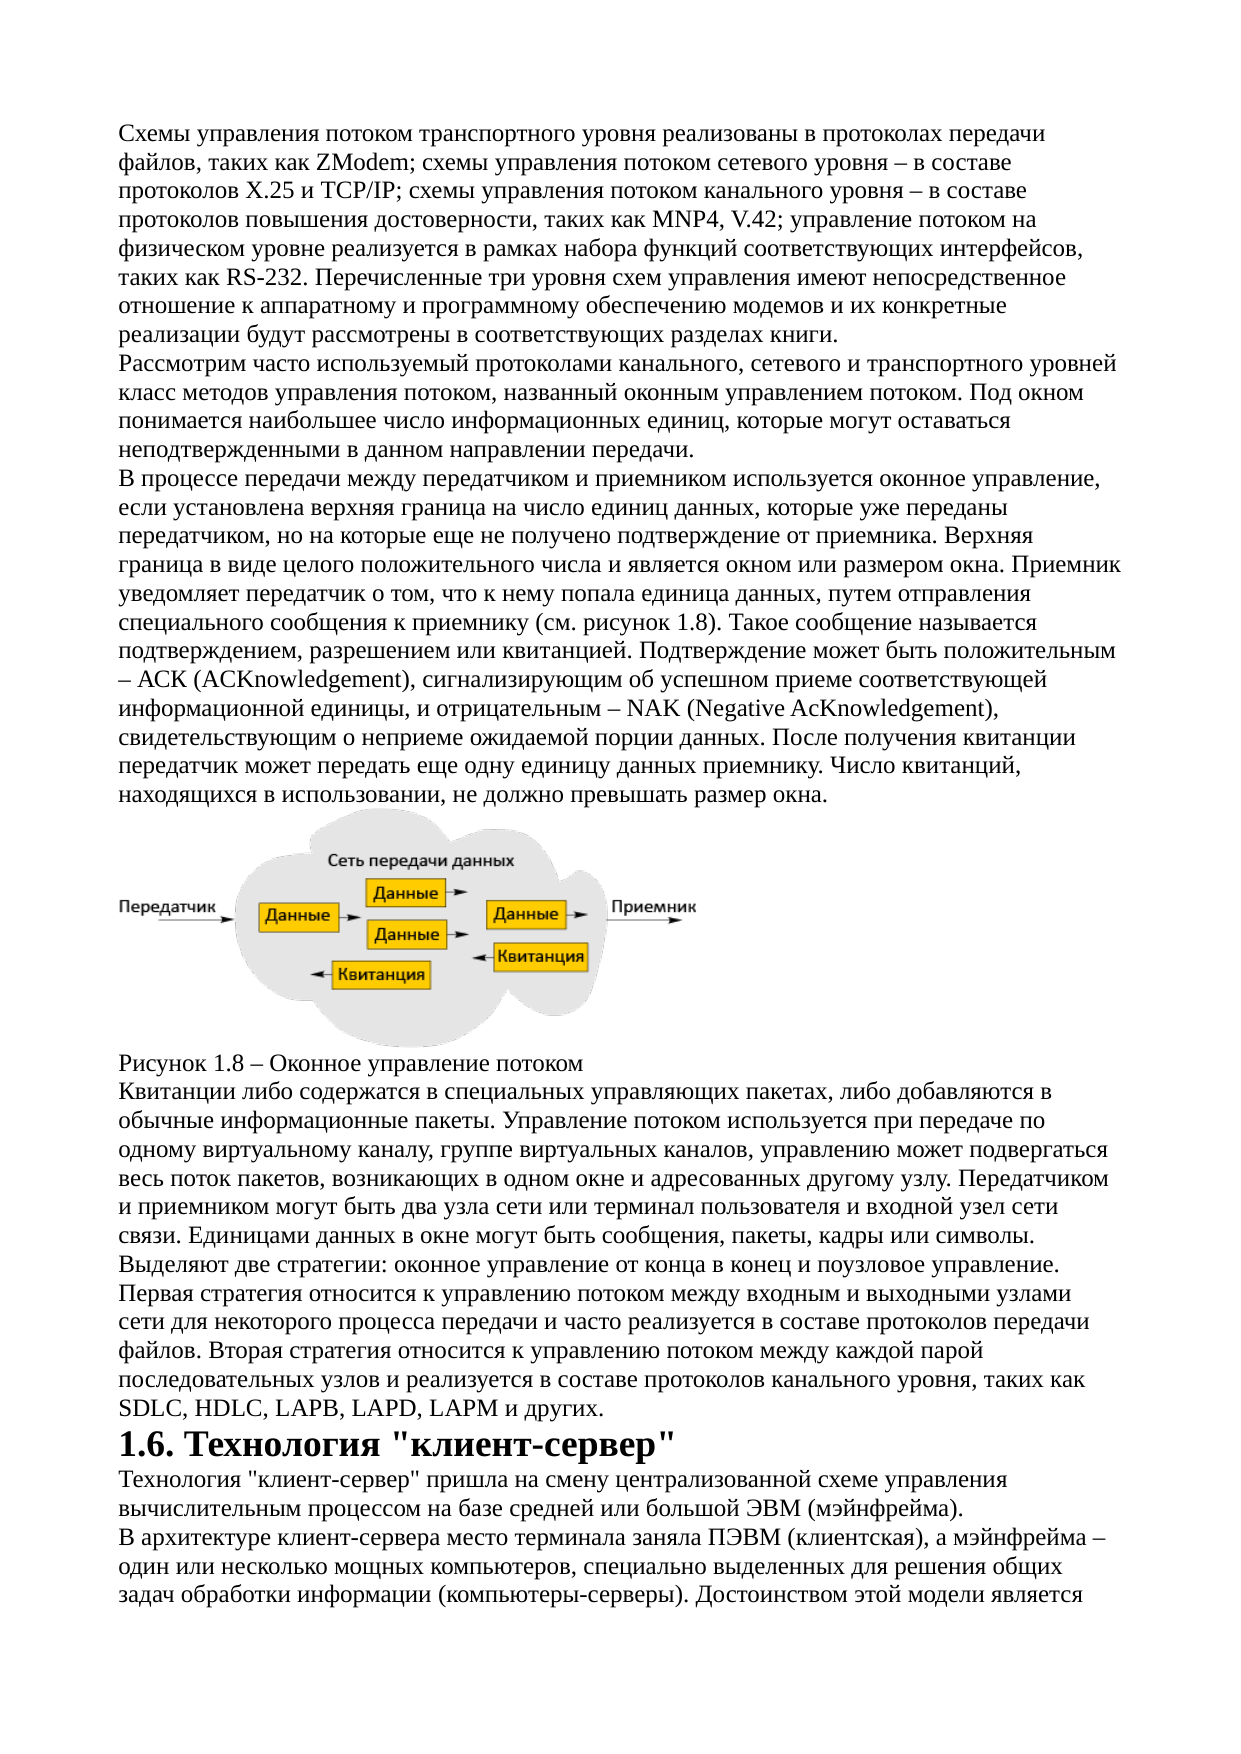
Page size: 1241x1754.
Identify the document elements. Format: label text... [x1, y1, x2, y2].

text Рисунок 1.8 – Оконное управление потоком [118, 1048, 1122, 1076]
picture [118, 808, 697, 1048]
text Технология "клиент-сервер" пришла на смену централизованной схеме управления вычислительным процессом на базе средней или большой ЭВМ (мэйнфрейма). [118, 1464, 1122, 1522]
text Схемы управления потоком транспортного уровня реализованы в протоколах передачи файлов, таких как ZModem; схемы управления потоком сетевого уровня – в составе протоколов Х.25 и TCP/IP; схемы управления потоком канального уровня – в составе протоколов повышения достоверности, таких как MNP4, V.42; управление потоком на физическом уровне реализуется в рамках набора функций соответствующих интерфейсов, таких как RS-232. Перечисленные три уровня схем управления имеют непосредственное отношение к аппаратному и программному обеспечению модемов и их конкретные реализации будут рассмотрены в соответствующих разделах книги. [118, 118, 1122, 348]
text Квитанции либо содержатся в специальных управляющих пакетах, либо добавляются в обычные информационные пакеты. Управление потоком используется при передаче по одному виртуальному каналу, группе виртуальных каналов, управлению может подвергаться весь поток пакетов, возникающих в одном окне и адресованных другому узлу. Передатчиком и приемником могут быть два узла сети или терминал пользователя и входной узел сети связи. Единицами данных в окне могут быть сообщения, пакеты, кадры или символы. [118, 1076, 1122, 1249]
text Рассмотрим часто используемый протоколами канального, сетевого и транспортного уровней класс методов управления потоком, названный оконным управлением потоком. Под окном понимается наибольшее число информационных единиц, которые могут оставаться неподтвержденными в данном направлении передачи. [118, 348, 1122, 463]
text Выделяют две стратегии: оконное управление от конца в конец и поузловое управление. Первая стратегия относится к управлению потоком между входным и выходными узлами сети для некоторого процесса передачи и часто реализуется в составе протоколов передачи файлов. Вторая стратегия относится к управлению потоком между каждой парой последовательных узлов и реализуется в составе протоколов канального уровня, таких как SDLC, HDLC, LAPB, LAPD, LAPM и других. [118, 1249, 1122, 1421]
text В процессе передачи между передатчиком и приемником используется оконное управление, если установлена верхняя граница на число единиц данных, которые уже переданы передатчиком, но на которые еще не получено подтверждение от приемника. Верхняя граница в виде целого положительного числа и является окном или размером окна. Приемник уведомляет передатчик о том, что к нему попала единица данных, путем отправления специального сообщения к приемнику (см. рисунок 1.8). Такое сообщение называется подтверждением, разрешением или квитанцией. Подтверждение может быть положительным – АСК (ACKnowledgement), сигнализирующим об успешном приеме соответствующей информационной единицы, и отрицательным – NAK (Negative AcKnowledgement), свидетельствующим о неприеме ожидаемой порции данных. После получения квитанции передатчик может передать еще одну единицу данных приемнику. Число квитанций, находящихся в использовании, не должно превышать размер окна. [118, 463, 1122, 808]
subtitle 1.6. Технология "клиент-сервер" [118, 1421, 1122, 1464]
text В архитектуре клиент-сервера место терминала заняла ПЭВМ (клиентская), а мэйнфрейма – один или несколько мощных компьютеров, специально выделенных для решения общих задач обработки информации (компьютеры-серверы). Достоинством этой модели является [118, 1522, 1122, 1608]
